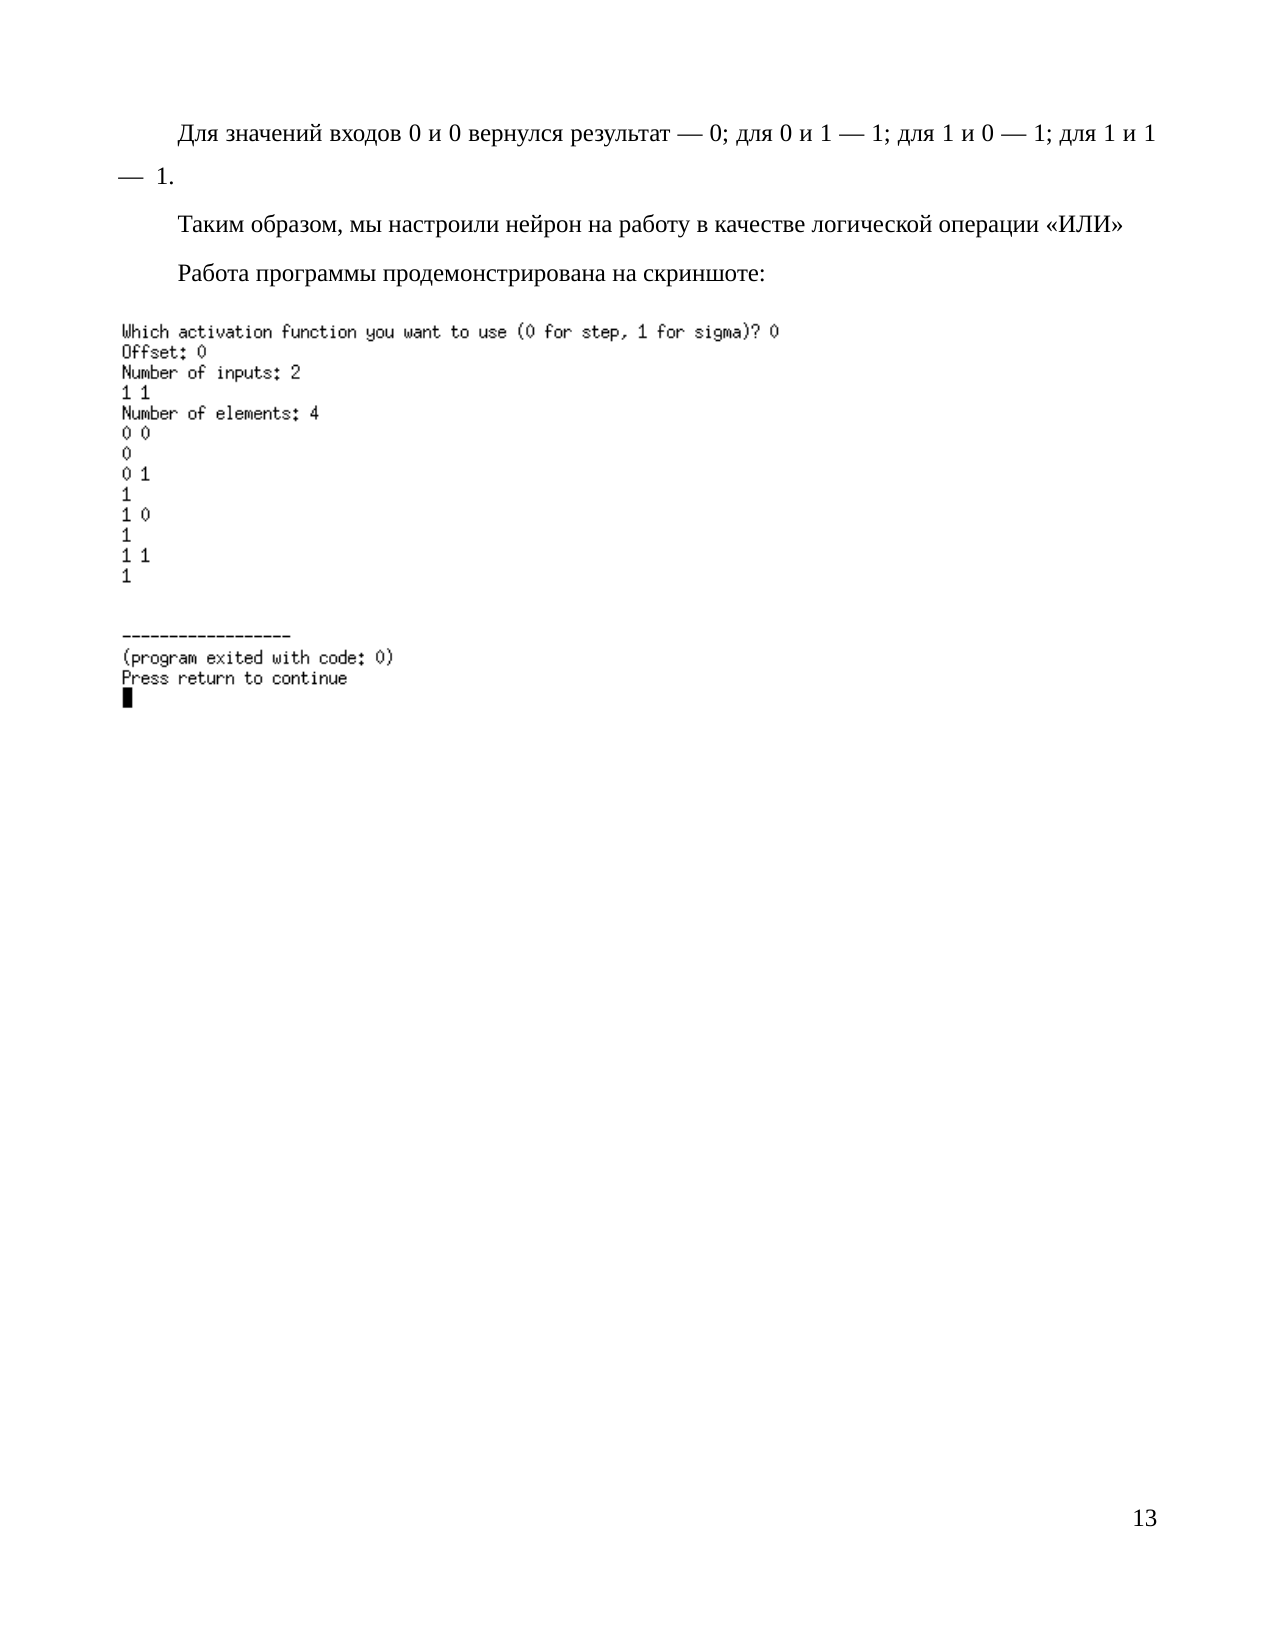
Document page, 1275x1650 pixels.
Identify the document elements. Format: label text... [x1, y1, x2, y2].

text Таким образом, мы настроили нейрон на работу в качестве логической операции «ИЛИ» [118, 209, 1157, 238]
text Для значений входов 0 и 0 вернулся результат — 0; для 0 и 1 — 1; для 1 и 0 — 1; для 1 и 1 — 1. [118, 118, 1157, 190]
picture [120, 318, 877, 813]
text Работа программы продемонстрирована на скриншоте: [118, 258, 1157, 286]
